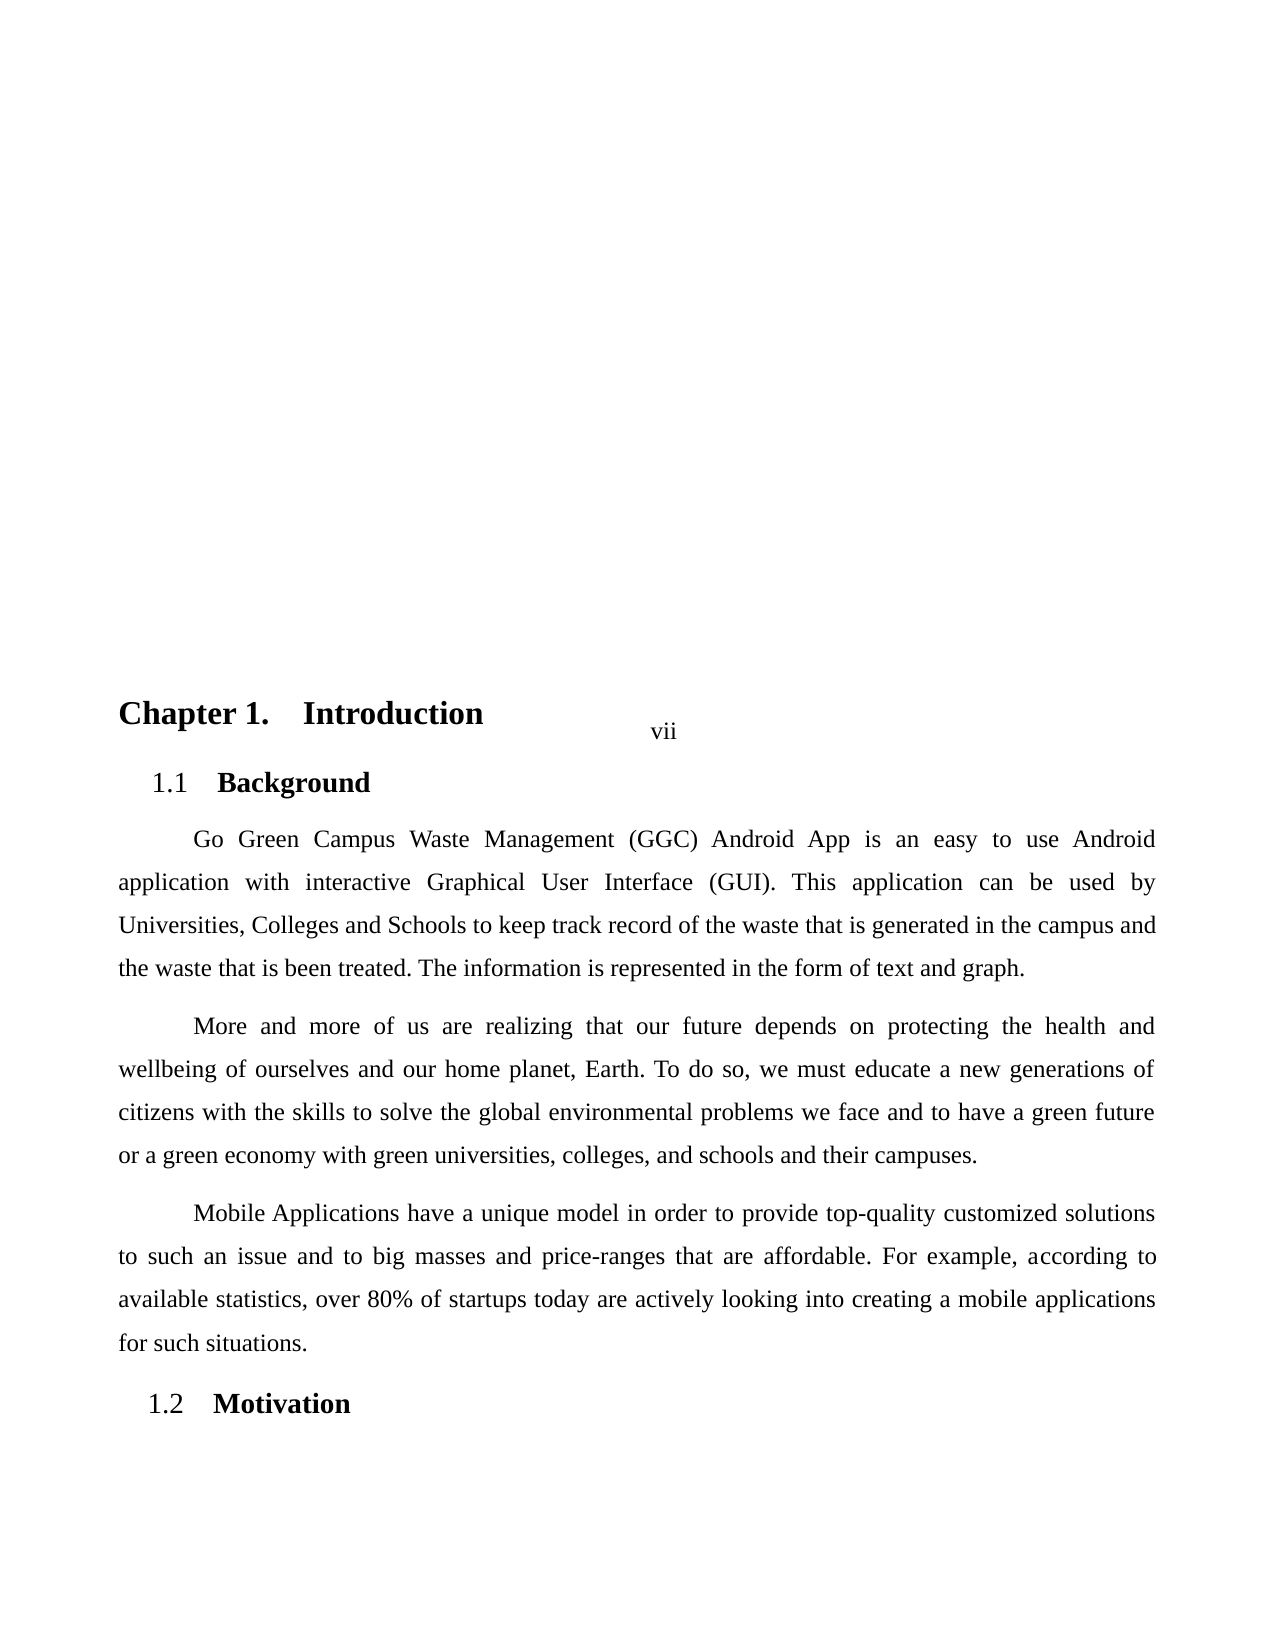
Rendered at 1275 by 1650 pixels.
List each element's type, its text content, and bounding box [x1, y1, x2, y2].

text Chapter 1. Introduction [118, 693, 1157, 731]
text 1.1 Background [118, 761, 1157, 799]
text Mobile Applications have a unique model in order to provide top-quality customized solutions to such an issue and to big masses and price-ranges that are affordable. For example, according to available statistics, over 80% of startups today are actively looking into creating a mobile applications for such situations. [118, 1198, 1157, 1356]
text 1.2 Motivation [118, 1387, 1157, 1420]
text More and more of us are realizing that our future depends on protecting the health and wellbeing of ourselves and our home planet, Earth. To do so, we must educate a new generations of citizens with the skills to solve the global environmental problems we face and to have a green future or a green economy with green universities, colleges, and schools and their campuses. [118, 1011, 1157, 1169]
text Go Green Campus Waste Management (GGC) Android App is an easy to use Android application with interactive Graphical User Interface (GUI). This application can be used by Universities, Colleges and Schools to keep track record of the waste that is generated in the campus and the waste that is been treated. The information is represented in the form of text and graph. [118, 824, 1157, 982]
